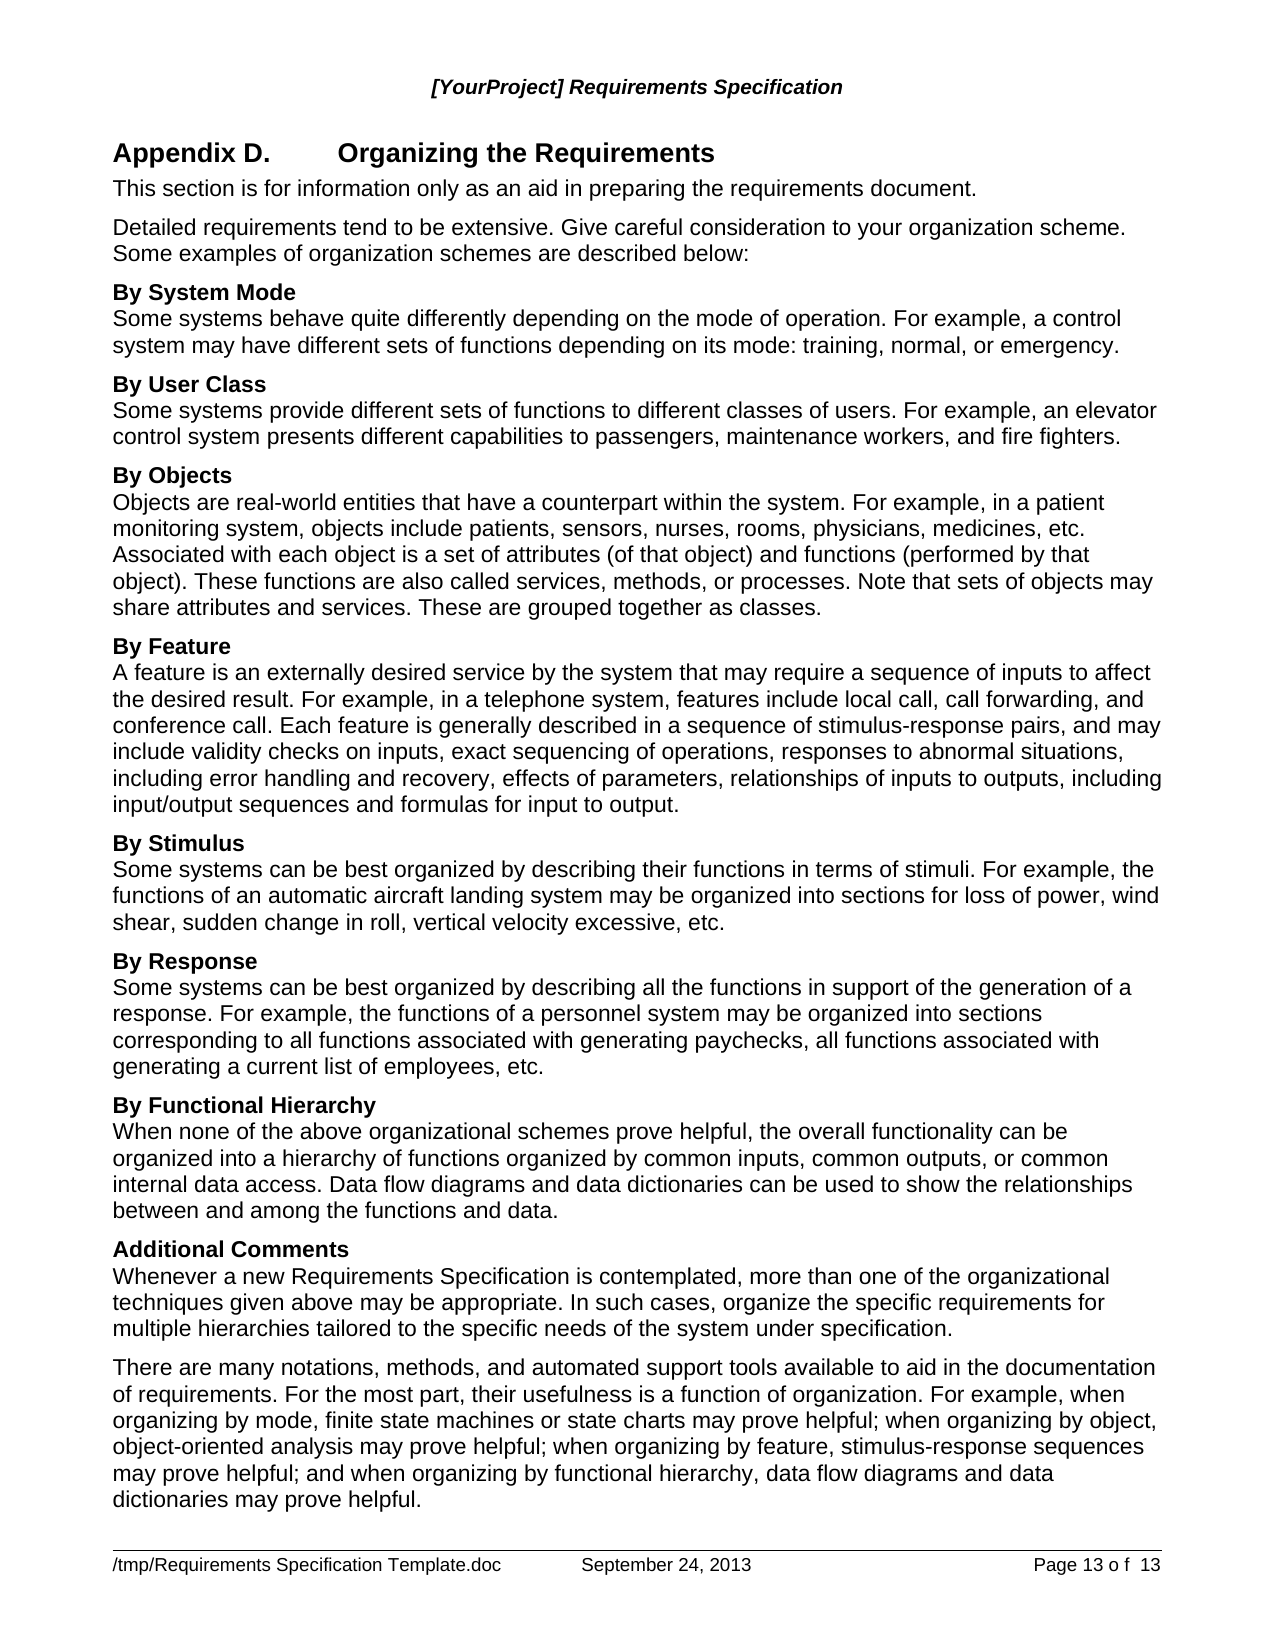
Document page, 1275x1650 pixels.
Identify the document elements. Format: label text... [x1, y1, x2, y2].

text Additional Comments [112, 1236, 1162, 1263]
text By System Mode [112, 279, 1162, 305]
text By Response [112, 948, 1162, 974]
text By User Class [112, 371, 1162, 397]
text By Functional Hierarchy [112, 1092, 1162, 1118]
text There are many notations, methods, and automated support tools available to aid in the documentation of requirements. For the most part, their usefulness is a function of organization. For example, when organizing by mode, finite state machines or state charts may prove helpful; when organizing by object, object-oriented analysis may prove helpful; when organizing by feature, stimulus-response sequences may prove helpful; and when organizing by functional hierarchy, data flow diagrams and data dictionaries may prove helpful. [112, 1354, 1162, 1512]
text This section is for information only as an aid in preparing the requirements document. [112, 175, 1162, 201]
text Some systems provide different sets of functions to different classes of users. For example, an elevator control system presents different capabilities to passengers, maintenance workers, and fire fighters. [112, 397, 1162, 450]
text Some systems can be best organized by describing all the functions in support of the generation of a response. For example, the functions of a personnel system may be organized into sections corresponding to all functions associated with generating paychecks, all functions associated with generating a current list of employees, etc. [112, 974, 1162, 1079]
text Objects are real-world entities that have a counterpart within the system. For example, in a patient monitoring system, objects include patients, sensors, nurses, rooms, physicians, medicines, etc. Associated with each object is a set of attributes (of that object) and functions (performed by that object). These functions are also called services, methods, or processes. Note that sets of objects may share attributes and services. These are grouped together as classes. [112, 488, 1162, 620]
text Whenever a new Requirements Specification is contemplated, more than one of the organizational techniques given above may be appropriate. In such cases, organize the specific requirements for multiple hierarchies tailored to the specific needs of the system under specification. [112, 1263, 1162, 1342]
text A feature is an externally desired service by the system that may require a sequence of inputs to affect the desired result. For example, in a telephone system, features include local call, call forwarding, and conference call. Each feature is generally described in a sequence of stimulus-response pairs, and may include validity checks on inputs, exact sequencing of operations, responses to abnormal situations, including error handling and recovery, effects of parameters, relationships of inputs to outputs, including input/output sequences and formulas for input to output. [112, 659, 1162, 817]
text By Stimulus [112, 830, 1162, 856]
text By Objects [112, 462, 1162, 488]
text When none of the above organizational schemes prove helpful, the overall functionality can be organized into a hierarchy of functions organized by common inputs, common outputs, or common internal data access. Data flow diagrams and data dictionaries can be used to show the relationships between and among the functions and data. [112, 1118, 1162, 1224]
text By Feature [112, 633, 1162, 659]
text Some systems can be best organized by describing their functions in terms of stimuli. For example, the functions of an automatic aircraft landing system may be organized into sections for loss of power, wind shear, sudden change in roll, vertical velocity excessive, etc. [112, 856, 1162, 935]
text Some systems behave quite differently depending on the mode of operation. For example, a control system may have different sets of functions depending on its mode: training, normal, or emergency. [112, 305, 1162, 358]
list Organizing the Requirements [112, 137, 1162, 169]
text Detailed requirements tend to be extensive. Give careful consideration to your organization scheme. Some examples of organization schemes are described below: [112, 214, 1162, 267]
